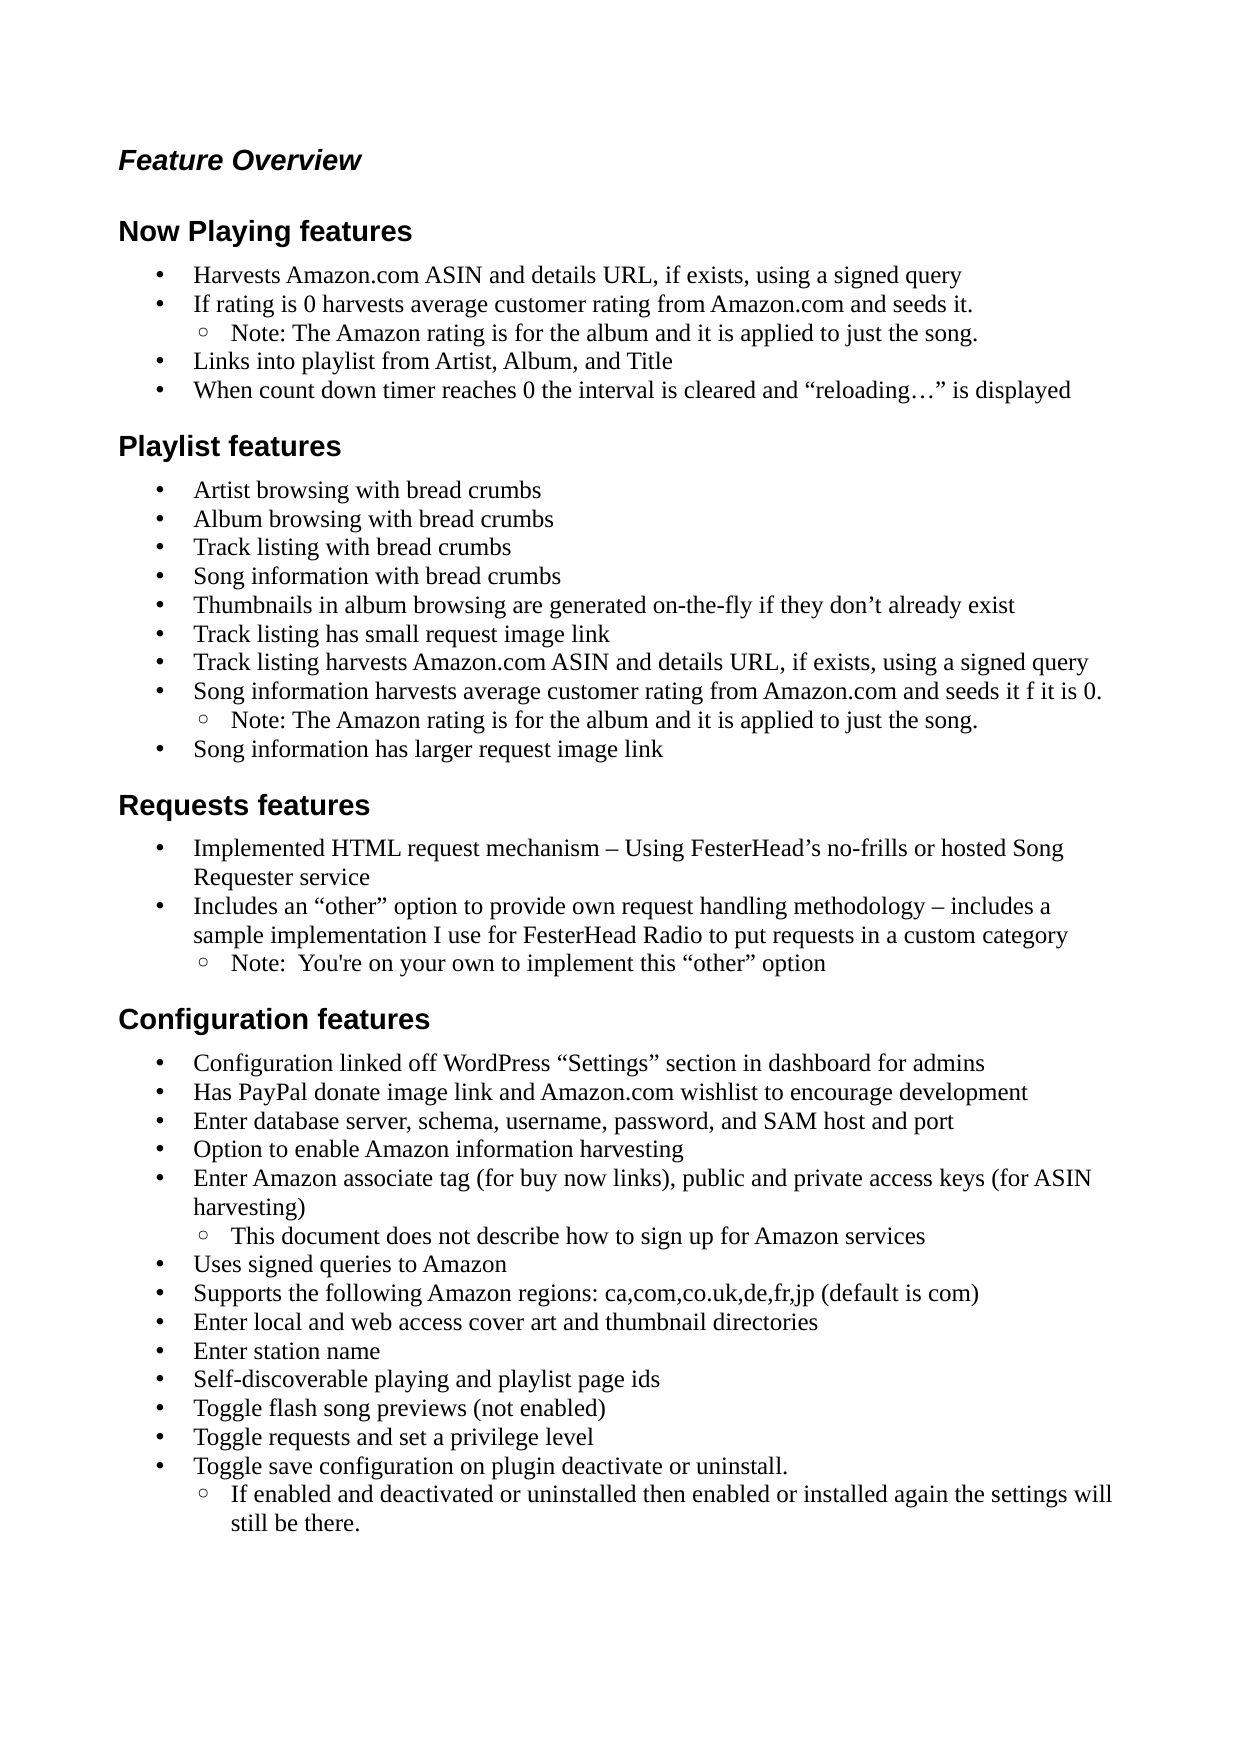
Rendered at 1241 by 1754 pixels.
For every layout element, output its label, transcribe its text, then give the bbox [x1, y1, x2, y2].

list Enter Amazon associate tag (for buy now links), public and private access keys (for ASIN harvesting) [156, 1163, 1122, 1221]
list Has PayPal donate image link and Amazon.com wishlist to encourage development [156, 1077, 1122, 1106]
subtitle Requests features [118, 787, 1122, 821]
list Toggle requests and set a privilege level [156, 1422, 1122, 1451]
list Supports the following Amazon regions: ca,com,co.uk,de,fr,jp (default is com) [156, 1278, 1122, 1307]
list This document does not describe how to sign up for Amazon services [193, 1221, 1122, 1249]
list Links into playlist from Artist, Album, and Title [156, 346, 1122, 375]
subtitle Playlist features [118, 429, 1122, 462]
list Thumbnails in album browsing are generated on-the-fly if they don’t already exist [156, 590, 1122, 619]
list Note: The Amazon rating is for the album and it is applied to just the song. [193, 318, 1122, 346]
list Note: The Amazon rating is for the album and it is applied to just the song. [193, 705, 1122, 734]
list Track listing with bread crumbs [156, 532, 1122, 561]
list When count down timer reaches 0 the interval is cleared and “reloading…” is displayed [156, 375, 1122, 404]
list Track listing has small request image link [156, 619, 1122, 647]
list Song information harvests average customer rating from Amazon.com and seeds it f it is 0. [156, 676, 1122, 705]
list Track listing harvests Amazon.com ASIN and details URL, if exists, using a signed query [156, 647, 1122, 676]
list Configuration linked off WordPress “Settings” section in dashboard for admins [156, 1048, 1122, 1077]
list Implemented HTML request mechanism – Using FesterHead’s no-frills or hosted Song Requester service [156, 833, 1122, 891]
list Includes an “other” option to provide own request handling methodology – includes a sample implementation I use for FesterHead Radio to put requests in a custom category [156, 891, 1122, 948]
list If enabled and deactivated or uninstalled then enabled or installed again the settings will still be there. [193, 1479, 1122, 1537]
list Enter station name [156, 1336, 1122, 1364]
list Harvests Amazon.com ASIN and details URL, if exists, using a signed query [156, 260, 1122, 289]
list If rating is 0 harvests average customer rating from Amazon.com and seeds it. [156, 289, 1122, 318]
list Enter database server, schema, username, password, and SAM host and port [156, 1106, 1122, 1134]
list Note: You're on your own to implement this “other” option [193, 948, 1122, 977]
list Toggle save configuration on plugin deactivate or uninstall. [156, 1451, 1122, 1479]
list Option to enable Amazon information harvesting [156, 1134, 1122, 1163]
subtitle Now Playing features [118, 214, 1122, 248]
list Self-discoverable playing and playlist page ids [156, 1364, 1122, 1393]
subtitle Configuration features [118, 1002, 1122, 1036]
list Artist browsing with bread crumbs [156, 475, 1122, 504]
subtitle Feature Overview [118, 143, 1122, 177]
list Album browsing with bread crumbs [156, 504, 1122, 532]
list Enter local and web access cover art and thumbnail directories [156, 1307, 1122, 1336]
list Toggle flash song previews (not enabled) [156, 1393, 1122, 1422]
list Song information with bread crumbs [156, 561, 1122, 590]
list Uses signed queries to Amazon [156, 1249, 1122, 1278]
list Song information has larger request image link [156, 734, 1122, 762]
